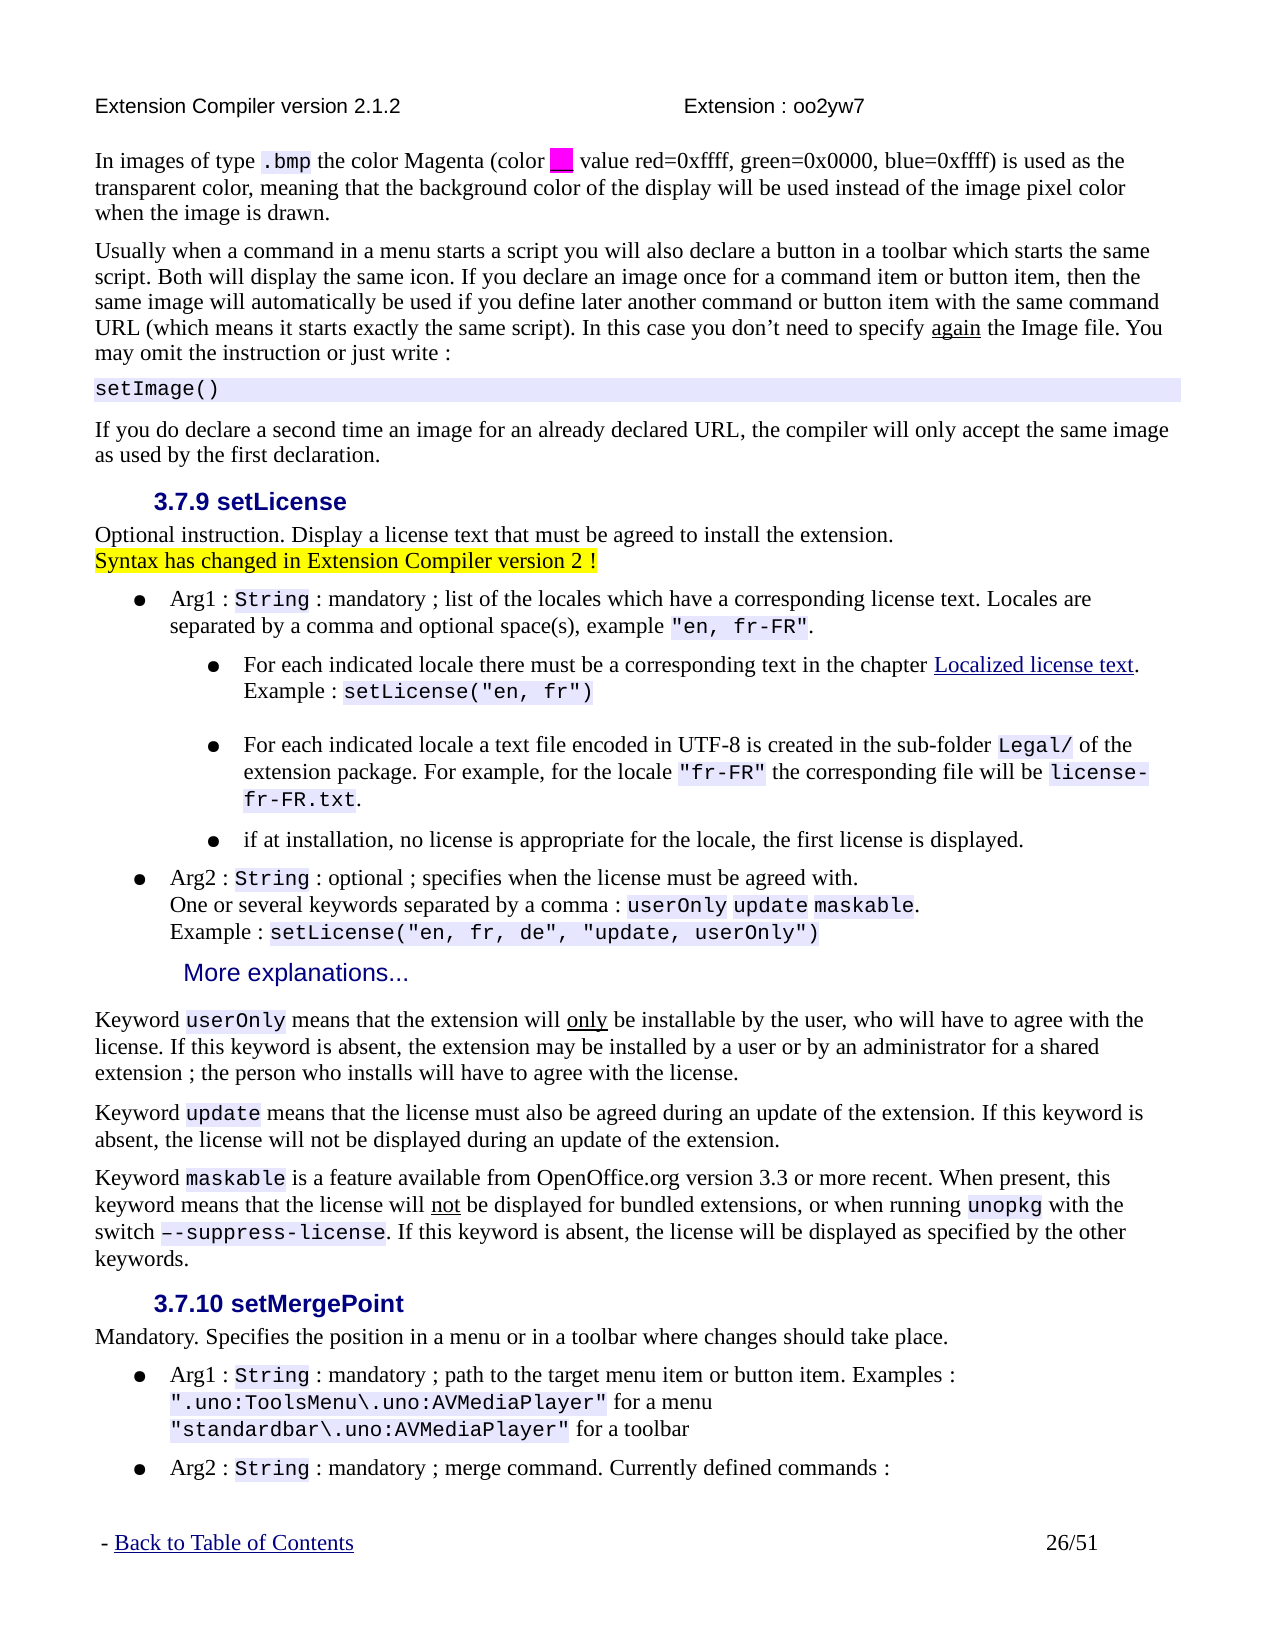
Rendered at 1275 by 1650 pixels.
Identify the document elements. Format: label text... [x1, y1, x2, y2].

subtitle setMergePoint [153, 1290, 1181, 1318]
text Mandatory. Specifies the position in a menu or in a toolbar where changes should take place. [94, 1324, 1181, 1349]
list For each indicated locale a text file encoded in UTF-8 is created in the sub-folder Legal/ of the extension package. For example, for the locale "fr-FR" the corresponding file will be license-fr-FR.txt. [206, 732, 1181, 813]
text If you do declare a second time an image for an already declared URL, the compiler will only accept the same image as used by the first declaration. [94, 417, 1181, 468]
list if at installation, no license is appropriate for the locale, the first license is displayed. [206, 827, 1181, 853]
list Arg2 : String : mandatory ; merge command. Currently defined commands : [132, 1455, 1181, 1482]
list Arg2 : String : optional ; specifies when the license must be agreed with. One or several keywords separated by a comma : userOnly update maskable. Example : setLicense("en, fr, de", "update, userOnly") [132, 865, 1181, 946]
subtitle setLicense [153, 488, 1181, 516]
text Usually when a command in a menu starts a script you will also declare a button in a toolbar which starts the same script. Both will display the same icon. If you declare an image once for a command item or button item, then the same image will automatically be used if you define later another command or button item with the same command URL (which means it starts exactly the same script). In this case you don’t need to specify again the Image file. You may omit the instruction or just write : [94, 238, 1181, 366]
list Arg1 : String : mandatory ; list of the locales which have a corresponding license text. Locales are separated by a comma and optional space(s), example "en, fr-FR". [132, 586, 1181, 640]
list For each indicated locale there must be a corresponding text in the chapter Localized license text. Example : setLicense("en, fr") [206, 652, 1181, 705]
text Keyword userOnly means that the extension will only be installable by the user, who will have to agree with the license. If this keyword is absent, the extension may be installed by a user or by an administrator for a shared extension ; the person who installs will have to agree with the license. [94, 1007, 1181, 1085]
text Keyword update means that the license must also be agreed during an update of the extension. If this keyword is absent, the license will not be displayed during an update of the extension. [94, 1100, 1181, 1152]
list Arg1 : String : mandatory ; path to the target menu item or button item. Examples : ".uno:ToolsMenu\.uno:AVMediaPlayer" for a menu "standardbar\.uno:AVMediaPlayer" for a toolbar [132, 1362, 1181, 1443]
text In images of type .bmp the color Magenta (color __ value red=0xffff, green=0x0000, blue=0xffff) is used as the transparent color, meaning that the background color of the display will be used instead of the image pixel color when the image is drawn. [94, 147, 1181, 226]
text Keyword maskable is a feature available from OpenOffice.org version 3.3 or more recent. When present, this keyword means that the license will not be displayed for bundled extensions, or when running unopkg with the switch –-suppress-license. If this keyword is absent, the license will be displayed as specified by the other keywords. [94, 1165, 1181, 1271]
text Optional instruction. Display a license text that must be agreed to install the extension. Syntax has changed in Extension Compiler version 2 ! [94, 522, 1181, 573]
text setImage() [94, 378, 1181, 402]
subtitle More explanations... [183, 959, 1181, 987]
